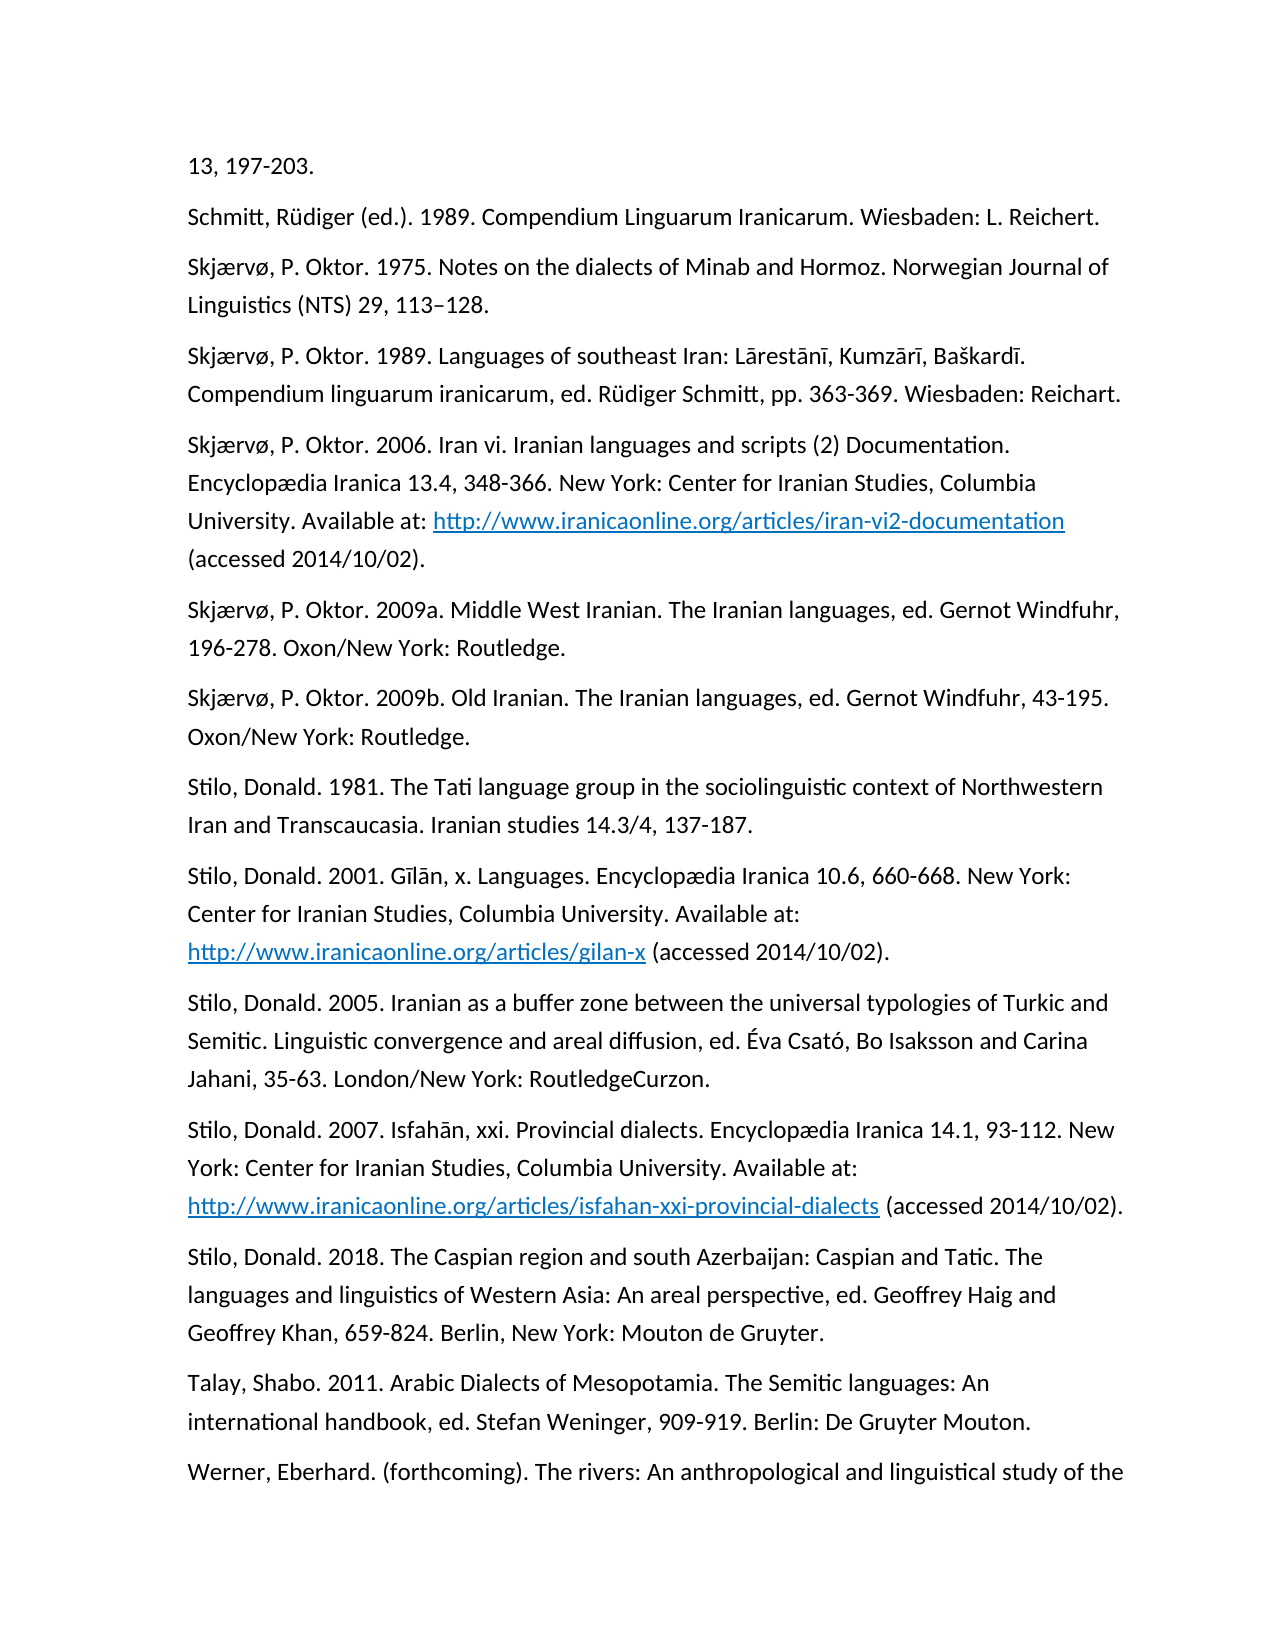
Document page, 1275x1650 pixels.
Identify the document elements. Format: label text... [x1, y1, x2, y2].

text 13, 197-203. [187, 150, 1125, 181]
text Skjærvø, P. Oktor. 2009a. Middle West Iranian. The Iranian languages, ed. Gernot Windfuhr, 196-278. Oxon/New York: Routledge. [187, 594, 1125, 662]
text Stilo, Donald. 2005. Iranian as a buffer zone between the universal typologies of Turkic and Semitic. Linguistic convergence and areal diffusion, ed. Éva Csató, Bo Isaksson and Carina Jahani, 35-63. London/New York: RoutledgeCurzon. [187, 987, 1125, 1094]
text Skjærvø, P. Oktor. 1975. Notes on the dialects of Minab and Hormoz. Norwegian Journal of Linguistics (NTS) 29, 113–128. [187, 251, 1125, 320]
text Stilo, Donald. 2001. Gīlān, x. Languages. Encyclopædia Iranica 10.6, 660-668. New York: Center for Iranian Studies, Columbia University. Available at: http://www.iranicaonline.org/articles/gilan-x (accessed 2014/10/02). [187, 860, 1125, 967]
text Stilo, Donald. 1981. The Tati language group in the sociolinguistic context of Northwestern Iran and Transcaucasia. Iranian studies 14.3/4, 137-187. [187, 771, 1125, 840]
text Schmitt, Rüdiger (ed.). 1989. Compendium Linguarum Iranicarum. Wiesbaden: L. Reichert. [187, 201, 1125, 231]
text Talay, Shabo. 2011. Arabic Dialects of Mesopotamia. The Semitic languages: An international handbook, ed. Stefan Weninger, 909-919. Berlin: De Gruyter Mouton. [187, 1367, 1125, 1436]
text Werner, Eberhard. (forthcoming). The rivers: An anthropological and linguistical study of the [187, 1456, 1125, 1487]
text Stilo, Donald. 2007. Isfahān, xxi. Provincial dialects. Encyclopædia Iranica 14.1, 93-112. New York: Center for Iranian Studies, Columbia University. Available at: http://www.iranicaonline.org/articles/isfahan-xxi-provincial-dialects (accessed 2014/10/02). [187, 1114, 1125, 1221]
text Stilo, Donald. 2018. The Caspian region and south Azerbaijan: Caspian and Tatic. The languages and linguistics of Western Asia: An areal perspective, ed. Geoffrey Haig and Geoffrey Khan, 659-824. Berlin, New York: Mouton de Gruyter. [187, 1241, 1125, 1347]
text Skjærvø, P. Oktor. 2009b. Old Iranian. The Iranian languages, ed. Gernot Windfuhr, 43-195. Oxon/New York: Routledge. [187, 682, 1125, 751]
text Skjærvø, P. Oktor. 1989. Languages of southeast Iran: Lārestānī, Kumzārī, Baškardī. Compendium linguarum iranicarum, ed. Rüdiger Schmitt, pp. 363-369. Wiesbaden: Reichart. [187, 340, 1125, 409]
text Skjærvø, P. Oktor. 2006. Iran vi. Iranian languages and scripts (2) Documentation. Encyclopædia Iranica 13.4, 348-366. New York: Center for Iranian Studies, Columbia University. Available at: http://www.iranicaonline.org/articles/iran-vi2-documentation (accessed 2014/10/02). [187, 429, 1125, 574]
